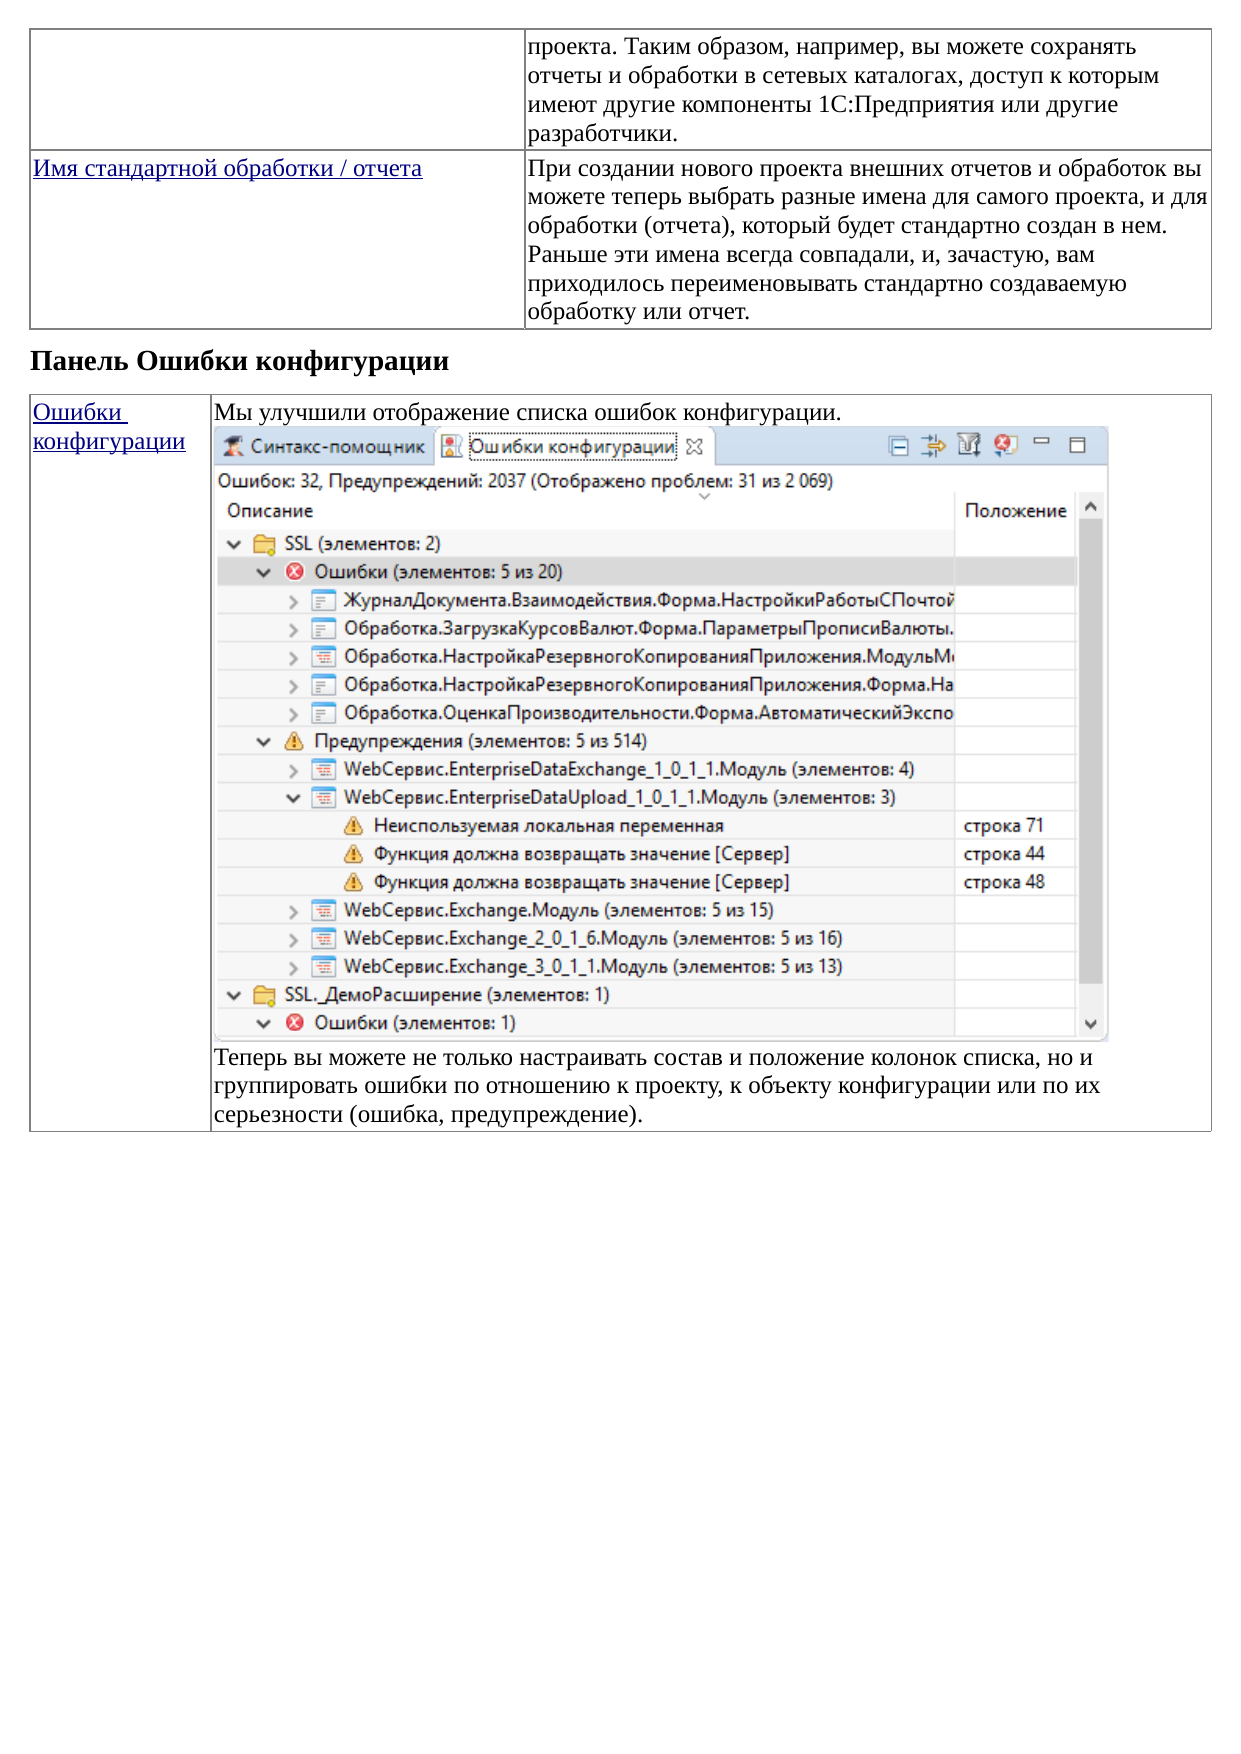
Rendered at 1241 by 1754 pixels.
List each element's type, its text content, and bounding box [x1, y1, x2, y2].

table_header Мы улучшили отображение списка ошибок конфигурации. Теперь вы можете не только настраивать состав и положение колонок списка, но и группировать ошибки по отношению к проекту, к объекту конфигурации или по их серьезности (ошибка, предупреждение). [212, 395, 1211, 1131]
table_header [31, 30, 524, 149]
picture [213, 426, 1109, 1042]
subtitle Панель Ошибки конфигурации [30, 343, 1211, 377]
table_header Ошибки конфигурации [31, 395, 210, 1131]
table_header проекта. Таким образом, например, вы можете сохранять отчеты и обработки в сетевых каталогах, доступ к которым имеют другие компоненты 1С:Предприятия или другие разработчики. [526, 30, 1211, 149]
table_cell Имя стандартной обработки / отчета [31, 151, 524, 328]
table_cell При создании нового проекта внешних отчетов и обработок вы можете теперь выбрать разные имена для самого проекта, и для обработки (отчета), который будет стандартно создан в нем. Раньше эти имена всегда совпадали, и, зачастую, вам приходилось переименовывать стандартно создаваемую обработку или отчет. [526, 151, 1211, 328]
